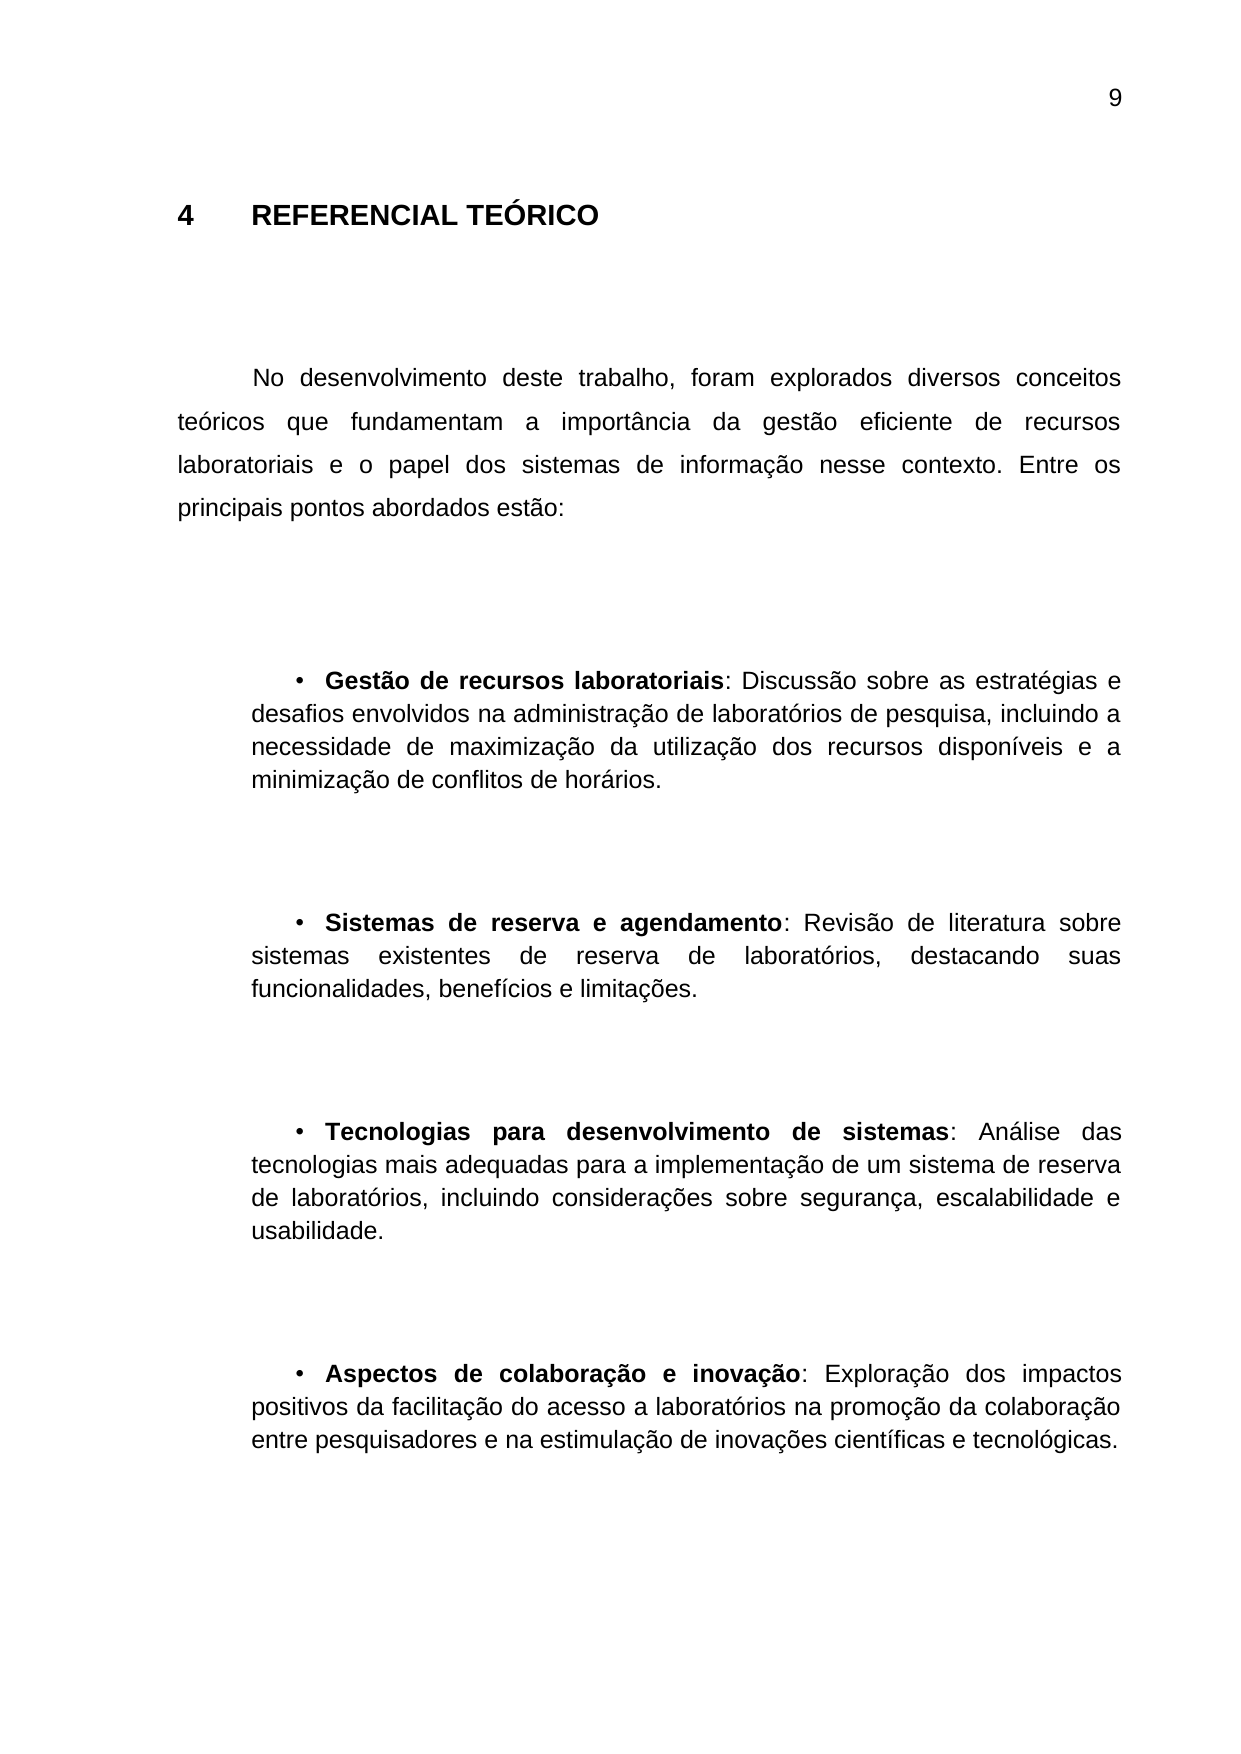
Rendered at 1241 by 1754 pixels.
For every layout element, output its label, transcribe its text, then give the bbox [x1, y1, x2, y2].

list Gestão de recursos laboratoriais: Discussão sobre as estratégias e desafios envolvidos na administração de laboratórios de pesquisa, incluindo a necessidade de maximização da utilização dos recursos disponíveis e a minimização de conflitos de horários. [222, 666, 1122, 794]
list Sistemas de reserva e agendamento: Revisão de literatura sobre sistemas existentes de reserva de laboratórios, destacando suas funcionalidades, benefícios e limitações. [222, 908, 1122, 1003]
list Aspectos de colaboração e inovação: Exploração dos impactos positivos da facilitação do acesso a laboratórios na promoção da colaboração entre pesquisadores e na estimulação de inovações científicas e tecnológicas. [222, 1359, 1122, 1454]
text No desenvolvimento deste trabalho, foram explorados diversos conceitos teóricos que fundamentam a importância da gestão eficiente de recursos laboratoriais e o papel dos sistemas de informação nesse contexto. Entre os principais pontos abordados estão: [177, 363, 1122, 521]
list Tecnologias para desenvolvimento de sistemas: Análise das tecnologias mais adequadas para a implementação de um sistema de reserva de laboratórios, incluindo considerações sobre segurança, escalabilidade e usabilidade. [222, 1117, 1122, 1245]
subtitle 4 REFERENCIAL TEÓRICO [177, 198, 1122, 231]
